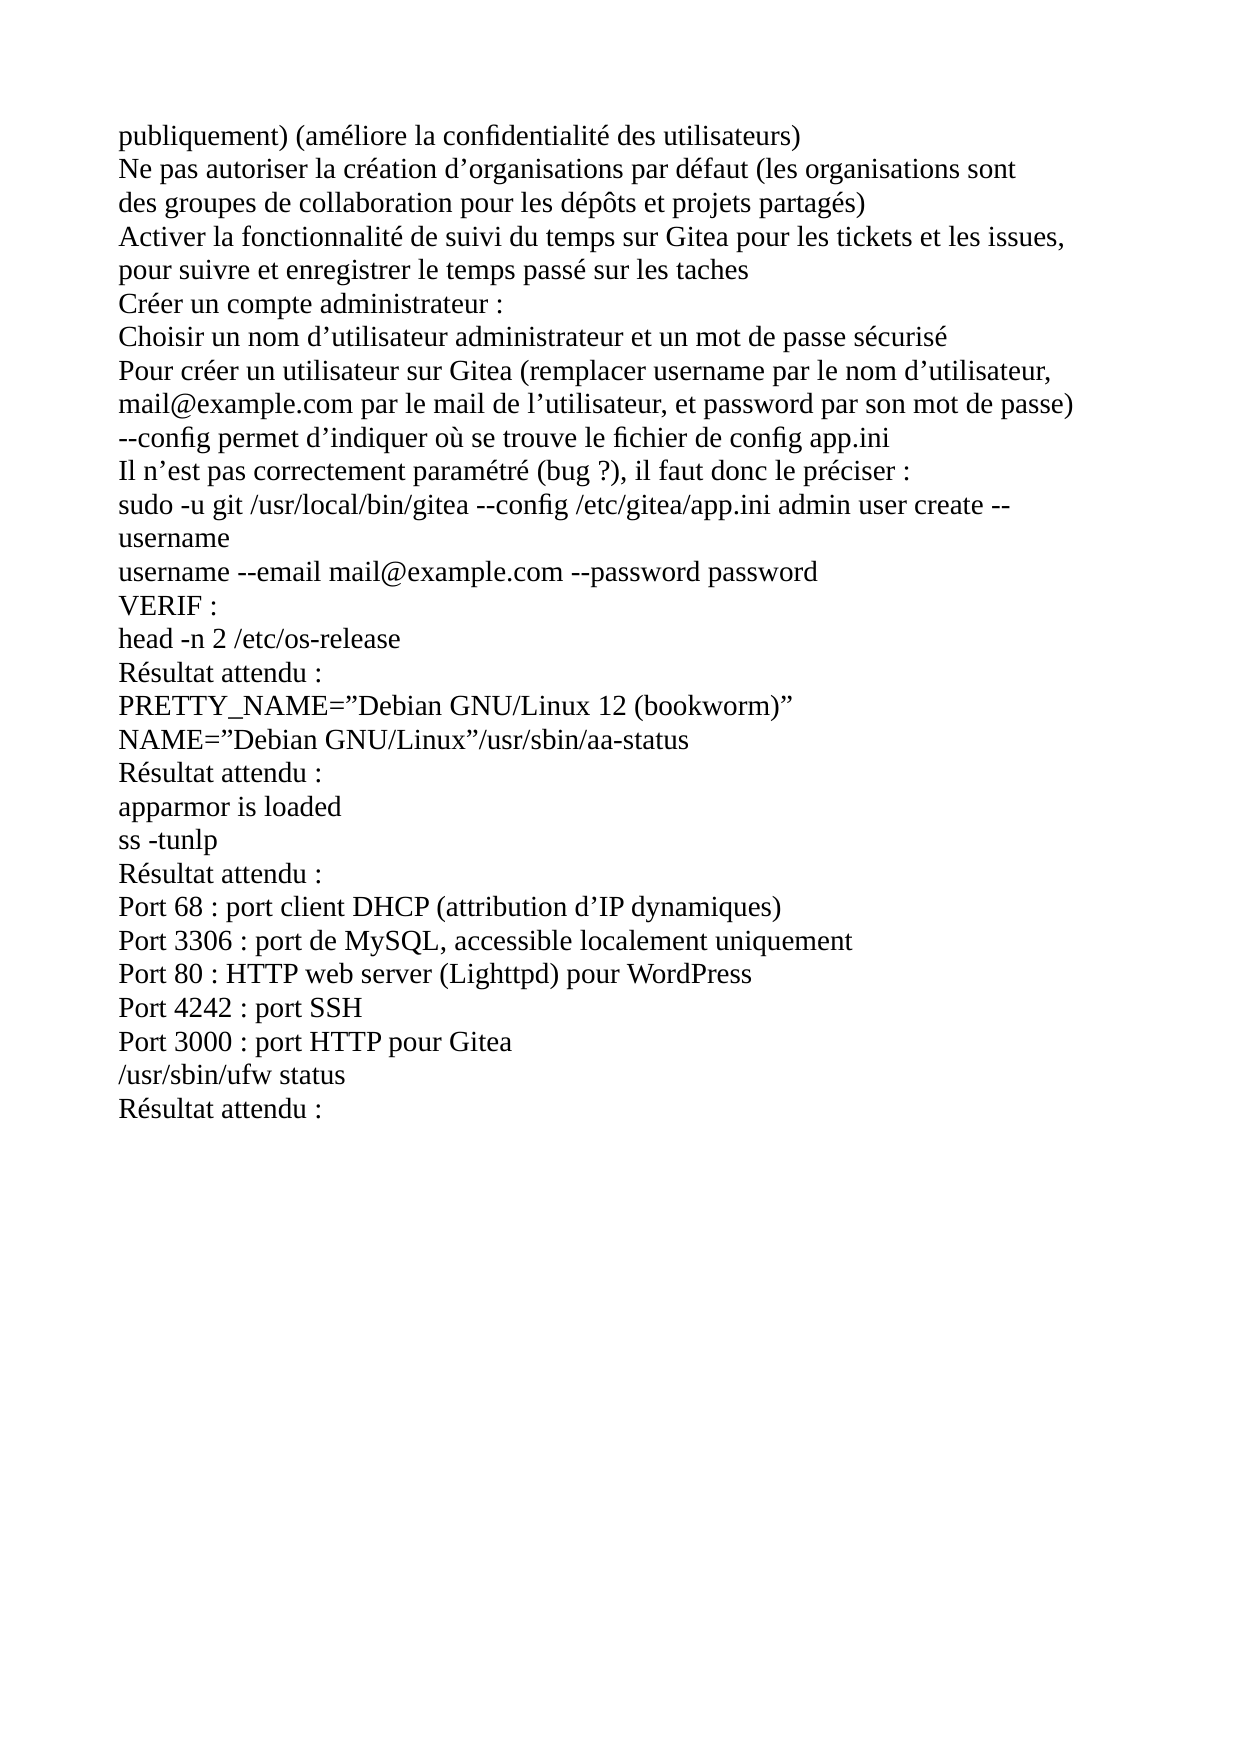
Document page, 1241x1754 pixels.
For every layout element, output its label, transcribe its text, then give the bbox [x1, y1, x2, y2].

text Pour créer un utilisateur sur Gitea (remplacer username par le nom d’utilisateur, [118, 353, 1122, 386]
text ss -tunlp [118, 822, 1122, 856]
text des groupes de collaboration pour les dépôts et projets partagés) [118, 185, 1122, 219]
text apparmor is loaded [118, 789, 1122, 822]
text Résultat attendu : [118, 1091, 1122, 1124]
text /usr/sbin/ufw status [118, 1057, 1122, 1091]
text publiquement) (améliore la conﬁdentialité des utilisateurs) [118, 118, 1122, 152]
text pour suivre et enregistrer le temps passé sur les taches [118, 252, 1122, 286]
text Choisir un nom d’utilisateur administrateur et un mot de passe sécurisé [118, 319, 1122, 353]
text head -n 2 /etc/os-release [118, 621, 1122, 655]
text Ne pas autoriser la création d’organisations par défaut (les organisations sont [118, 152, 1122, 185]
text PRETTY_NAME=”Debian GNU/Linux 12 (bookworm)” [118, 688, 1122, 722]
text Activer la fonctionnalité de suivi du temps sur Gitea pour les tickets et les issues, [118, 219, 1122, 252]
text Port 80 : HTTP web server (Lighttpd) pour WordPress [118, 957, 1122, 990]
text VERIF : [118, 588, 1122, 621]
text username --email mail@example.com --password password [118, 554, 1122, 588]
text mail@example.com par le mail de l’utilisateur, et password par son mot de passe) [118, 386, 1122, 420]
text Créer un compte administrateur : [118, 286, 1122, 319]
text Il n’est pas correctement paramétré (bug ?), il faut donc le préciser : [118, 453, 1122, 487]
text --conﬁg permet d’indiquer où se trouve le ﬁchier de conﬁg app.ini [118, 420, 1122, 453]
text NAME=”Debian GNU/Linux”/usr/sbin/aa-status [118, 722, 1122, 755]
text Résultat attendu : [118, 755, 1122, 789]
text Résultat attendu : [118, 655, 1122, 688]
text Port 3306 : port de MySQL, accessible localement uniquement [118, 923, 1122, 957]
text Port 68 : port client DHCP (attribution d’IP dynamiques) [118, 889, 1122, 923]
text Résultat attendu : [118, 856, 1122, 889]
text sudo -u git /usr/local/bin/gitea --conﬁg /etc/gitea/app.ini admin user create --username [118, 487, 1122, 554]
text Port 4242 : port SSH [118, 990, 1122, 1024]
text Port 3000 : port HTTP pour Gitea [118, 1024, 1122, 1057]
